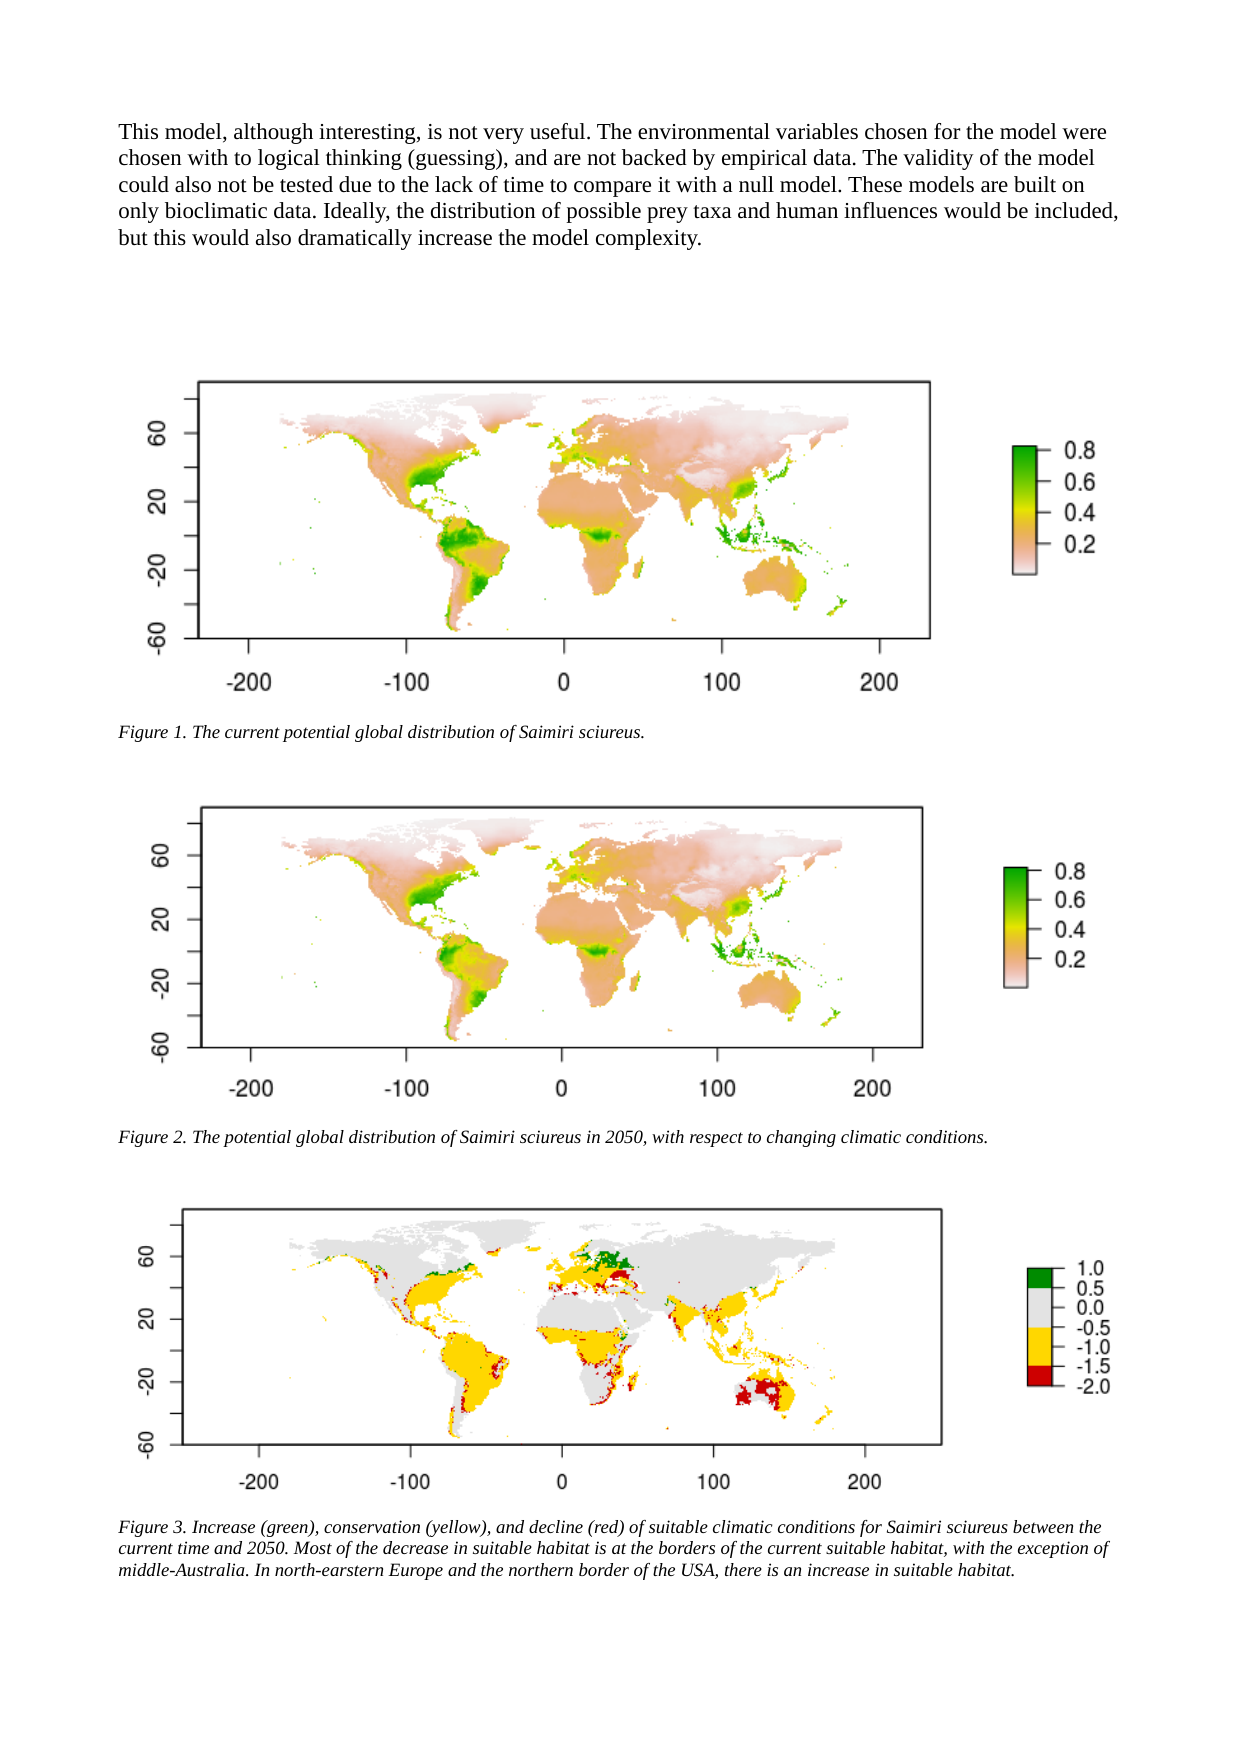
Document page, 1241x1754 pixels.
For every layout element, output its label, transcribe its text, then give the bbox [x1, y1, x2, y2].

picture [121, 328, 1119, 722]
text Figure 1. The current potential global distribution of Saimiri sciureus. [118, 341, 1122, 743]
text Figure 2. The potential global distribution of Saimiri sciureus in 2050, with respect to changing climatic conditions. [118, 782, 1122, 1147]
picture [121, 769, 1119, 1126]
text This model, although interesting, is not very useful. The environmental variables chosen for the model were chosen with to logical thinking (guessing), and are not backed by empirical data. The validity of the model could also not be tested due to the lack of time to compare it with a null model. These models are built on only bioclimatic data. Ideally, the distribution of possible prey taxa and human influences would be included, but this would also dramatically increase the model complexity. [118, 118, 1122, 250]
text Figure 3. Increase (green), conservation (yellow), and decline (red) of suitable climatic conditions for Saimiri sciureus between the current time and 2050. Most of the decrease in suitable habitat is at the borders of the current suitable habitat, with the exception of middle-Australia. In north-earstern Europe and the northern border of the USA, there is an increase in suitable habitat. [118, 1516, 1122, 1580]
picture [118, 1186, 1122, 1516]
